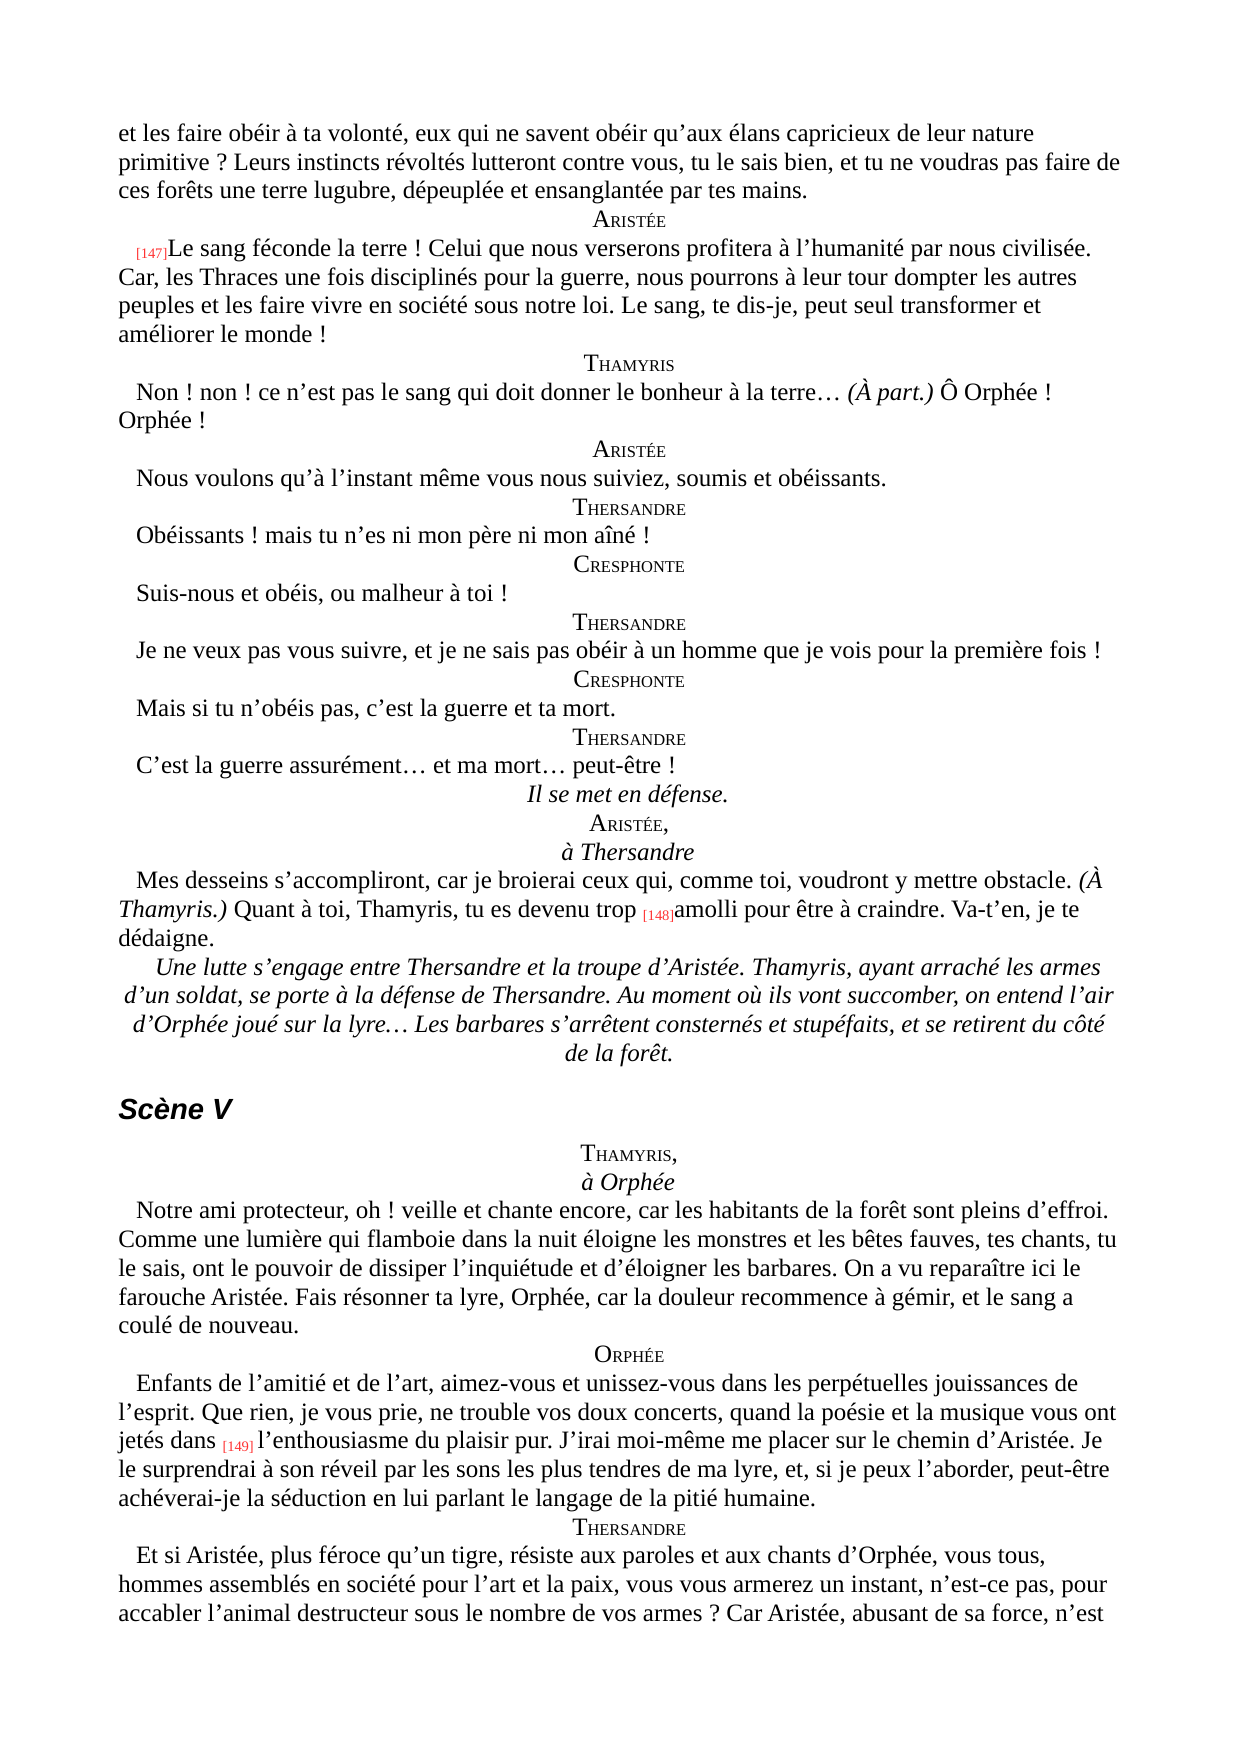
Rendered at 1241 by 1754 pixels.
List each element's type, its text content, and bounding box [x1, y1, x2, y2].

text Aristée, [118, 808, 1122, 837]
text Et si Aristée, plus féroce qu’un tigre, résiste aux paroles et aux chants d’Orphée, vous tous, hommes assemblés en société pour l’art et la paix, vous vous armerez un instant, n’est-ce pas, pour accabler l’animal destructeur sous le nombre de vos armes ? Car Aristée, abusant de sa force, n’est [118, 1540, 1122, 1627]
text Thamyris [118, 348, 1122, 377]
text C’est la guerre assurément… et ma mort… peut-être ! [118, 751, 1122, 779]
text Thersandre [118, 722, 1122, 751]
text Non ! non ! ce n’est pas le sang qui doit donner le bonheur à la terre… (À part.) Ô Orphée ! Orphée ! [118, 377, 1122, 434]
text Thersandre [118, 607, 1122, 636]
text Il se met en défense. [118, 779, 1122, 808]
text Aristée [118, 204, 1122, 233]
text Notre ami protecteur, oh ! veille et chante encore, car les habitants de la forêt sont pleins d’effroi. Comme une lumière qui flamboie dans la nuit éloigne les monstres et les bêtes fauves, tes chants, tu le sais, ont le pouvoir de dissiper l’inquiétude et d’éloigner les barbares. On a vu reparaître ici le farouche Aristée. Fais résonner ta lyre, Orphée, car la douleur recommence à gémir, et le sang a coulé de nouveau. [118, 1195, 1122, 1339]
text Thersandre [118, 492, 1122, 521]
text Thamyris, [118, 1138, 1122, 1167]
text Cresphonte [118, 549, 1122, 578]
text Cresphonte [118, 664, 1122, 693]
text Mes desseins s’accompliront, car je broierai ceux qui, comme toi, voudront y mettre obstacle. (À Thamyris.) Quant à toi, Thamyris, tu es devenu trop [148]amolli pour être à craindre. Va-t’en, je te dédaigne. [118, 866, 1122, 952]
text à Orphée [118, 1167, 1122, 1195]
text Suis-nous et obéis, ou malheur à toi ! [118, 578, 1122, 607]
text Mais si tu n’obéis pas, c’est la guerre et ta mort. [118, 693, 1122, 722]
text Enfants de l’amitié et de l’art, aimez-vous et unissez-vous dans les perpétuelles jouissances de l’esprit. Que rien, je vous prie, ne trouble vos doux concerts, quand la poésie et la musique vous ont jetés dans [149] l’enthousiasme du plaisir pur. J’irai moi-même me placer sur le chemin d’Aristée. Je le surprendrai à son réveil par les sons les plus tendres de ma lyre, et, si je peux l’aborder, peut-être achéverai-je la séduction en lui parlant le langage de la pitié humaine. [118, 1368, 1122, 1512]
subtitle Scène V [118, 1092, 1122, 1125]
text Thersandre [118, 1512, 1122, 1540]
text à Thersandre [118, 837, 1122, 866]
text Je ne veux pas vous suivre, et je ne sais pas obéir à un homme que je vois pour la première fois ! [118, 636, 1122, 664]
text Aristée [118, 434, 1122, 463]
text Nous voulons qu’à l’instant même vous nous suiviez, soumis et obéissants. [118, 463, 1122, 492]
text Obéissants ! mais tu n’es ni mon père ni mon aîné ! [118, 521, 1122, 549]
text Orphée [118, 1339, 1122, 1368]
text et les faire obéir à ta volonté, eux qui ne savent obéir qu’aux élans capricieux de leur nature primitive ? Leurs instincts révoltés lutteront contre vous, tu le sais bien, et tu ne voudras pas faire de ces forêts une terre lugubre, dépeuplée et ensanglantée par tes mains. [118, 118, 1122, 204]
text Une lutte s’engage entre Thersandre et la troupe d’Aristée. Thamyris, ayant arraché les armes d’un soldat, se porte à la défense de Thersandre. Au moment où ils vont succomber, on entend l’air d’Orphée joué sur la lyre… Les barbares s’arrêtent consternés et stupéfaits, et se retirent du côté de la forêt. [118, 952, 1122, 1067]
text [147]Le sang féconde la terre ! Celui que nous verserons profitera à l’humanité par nous civilisée. Car, les Thraces une fois disciplinés pour la guerre, nous pourrons à leur tour dompter les autres peuples et les faire vivre en société sous notre loi. Le sang, te dis-je, peut seul transformer et améliorer le monde ! [118, 233, 1122, 348]
